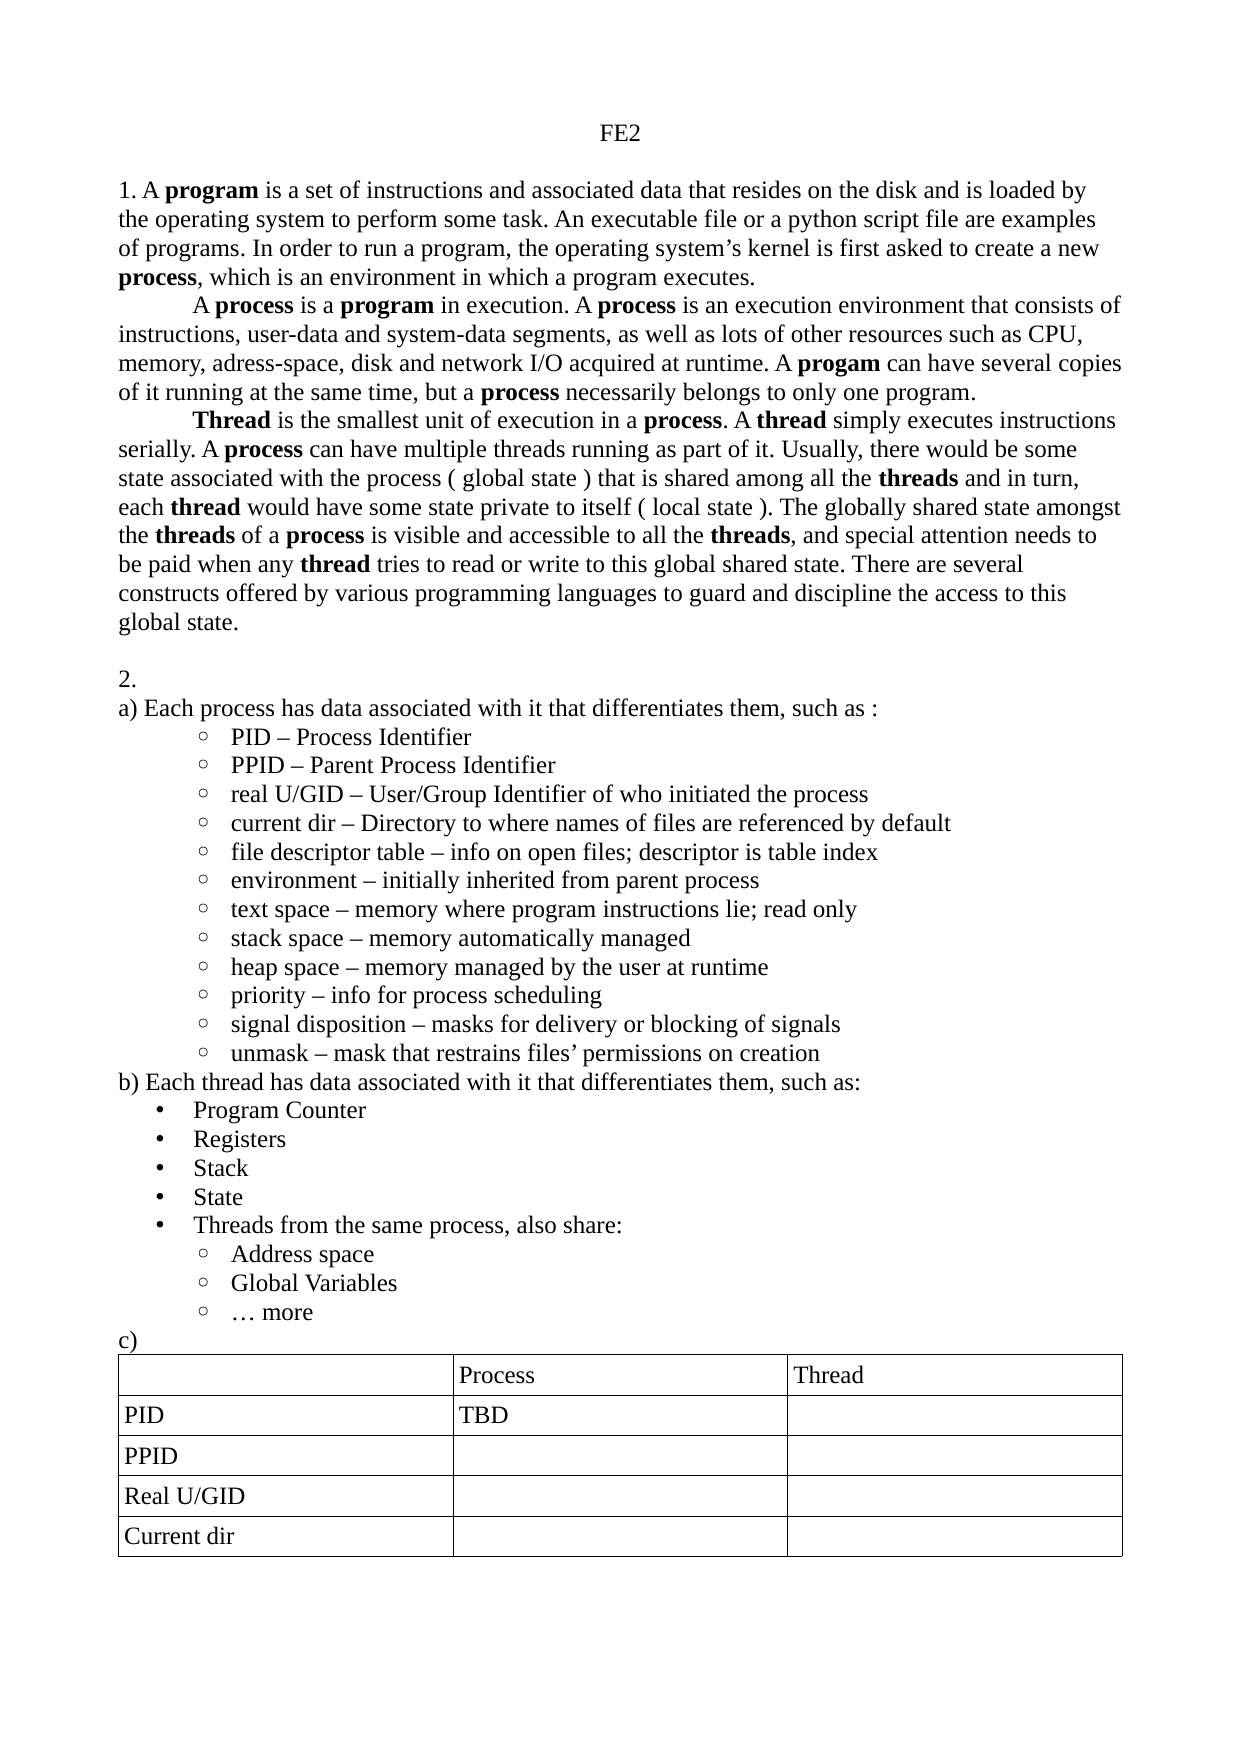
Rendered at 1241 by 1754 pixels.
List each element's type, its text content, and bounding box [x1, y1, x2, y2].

list State [156, 1182, 1122, 1211]
table_cell [788, 1436, 1122, 1475]
list Registers [156, 1124, 1122, 1153]
list text space – memory where program instructions lie; read only [193, 894, 1122, 923]
text Thread is the smallest unit of execution in a process. A thread simply executes instructions serially. A process can have multiple threads running as part of it. Usually, there would be some state associated with the process ( global state ) that is shared among all the threads and in turn, each thread would have some state private to itself ( local state ). The globally shared state amongst the threads of a process is visible and accessible to all the threads, and special attention needs to be paid when any thread tries to read or write to this global shared state. There are several constructs offered by various programming languages to guard and discipline the access to this global state. [118, 406, 1122, 636]
text b) Each thread has data associated with it that differentiates them, such as: [118, 1067, 1122, 1096]
table_cell [788, 1396, 1122, 1435]
list PPID – Parent Process Identifier [193, 751, 1122, 779]
text A process is a program in execution. A process is an execution environment that consists of instructions, user-data and system-data segments, as well as lots of other resources such as CPU, memory, adress-space, disk and network I/O acquired at runtime. A progam can have several copies of it running at the same time, but a process necessarily belongs to only one program. [118, 291, 1122, 406]
text FE2 [118, 118, 1122, 147]
list unmask – mask that restrains files’ permissions on creation [193, 1038, 1122, 1067]
list Threads from the same process, also share: [156, 1211, 1122, 1239]
list Stack [156, 1153, 1122, 1182]
table_cell Real U/GID [119, 1476, 453, 1516]
table_cell Current dir [119, 1517, 453, 1556]
list Program Counter [156, 1096, 1122, 1124]
table_cell [788, 1517, 1122, 1556]
table_header Process [454, 1355, 787, 1395]
text 1. A program is a set of instructions and associated data that resides on the disk and is loaded by the operating system to perform some task. An executable file or a python script file are examples of programs. In order to run a program, the operating system’s kernel is first asked to create a new process, which is an environment in which a program executes. [118, 176, 1122, 291]
table_cell PID [119, 1396, 453, 1435]
list stack space – memory automatically managed [193, 923, 1122, 952]
list environment – initially inherited from parent process [193, 866, 1122, 894]
table_header Thread [788, 1355, 1122, 1395]
table_cell PPID [119, 1436, 453, 1475]
list current dir – Directory to where names of files are referenced by default [193, 808, 1122, 837]
table_cell [454, 1436, 787, 1475]
list PID – Process Identifier [193, 722, 1122, 751]
list real U/GID – User/Group Identifier of who initiated the process [193, 779, 1122, 808]
list … more [193, 1297, 1122, 1326]
text a) Each process has data associated with it that differentiates them, such as : [118, 693, 1122, 722]
list priority – info for process scheduling [193, 981, 1122, 1009]
table_cell [454, 1517, 787, 1556]
list signal disposition – masks for delivery or blocking of signals [193, 1009, 1122, 1038]
list heap space – memory managed by the user at runtime [193, 952, 1122, 981]
list Address space [193, 1239, 1122, 1268]
list Global Variables [193, 1268, 1122, 1297]
table_cell [454, 1476, 787, 1516]
text 2. [118, 664, 1122, 693]
list file descriptor table – info on open files; descriptor is table index [193, 837, 1122, 866]
text c) [118, 1326, 1122, 1354]
table_cell TBD [454, 1396, 787, 1435]
table_header [119, 1355, 453, 1395]
table_cell [788, 1476, 1122, 1516]
